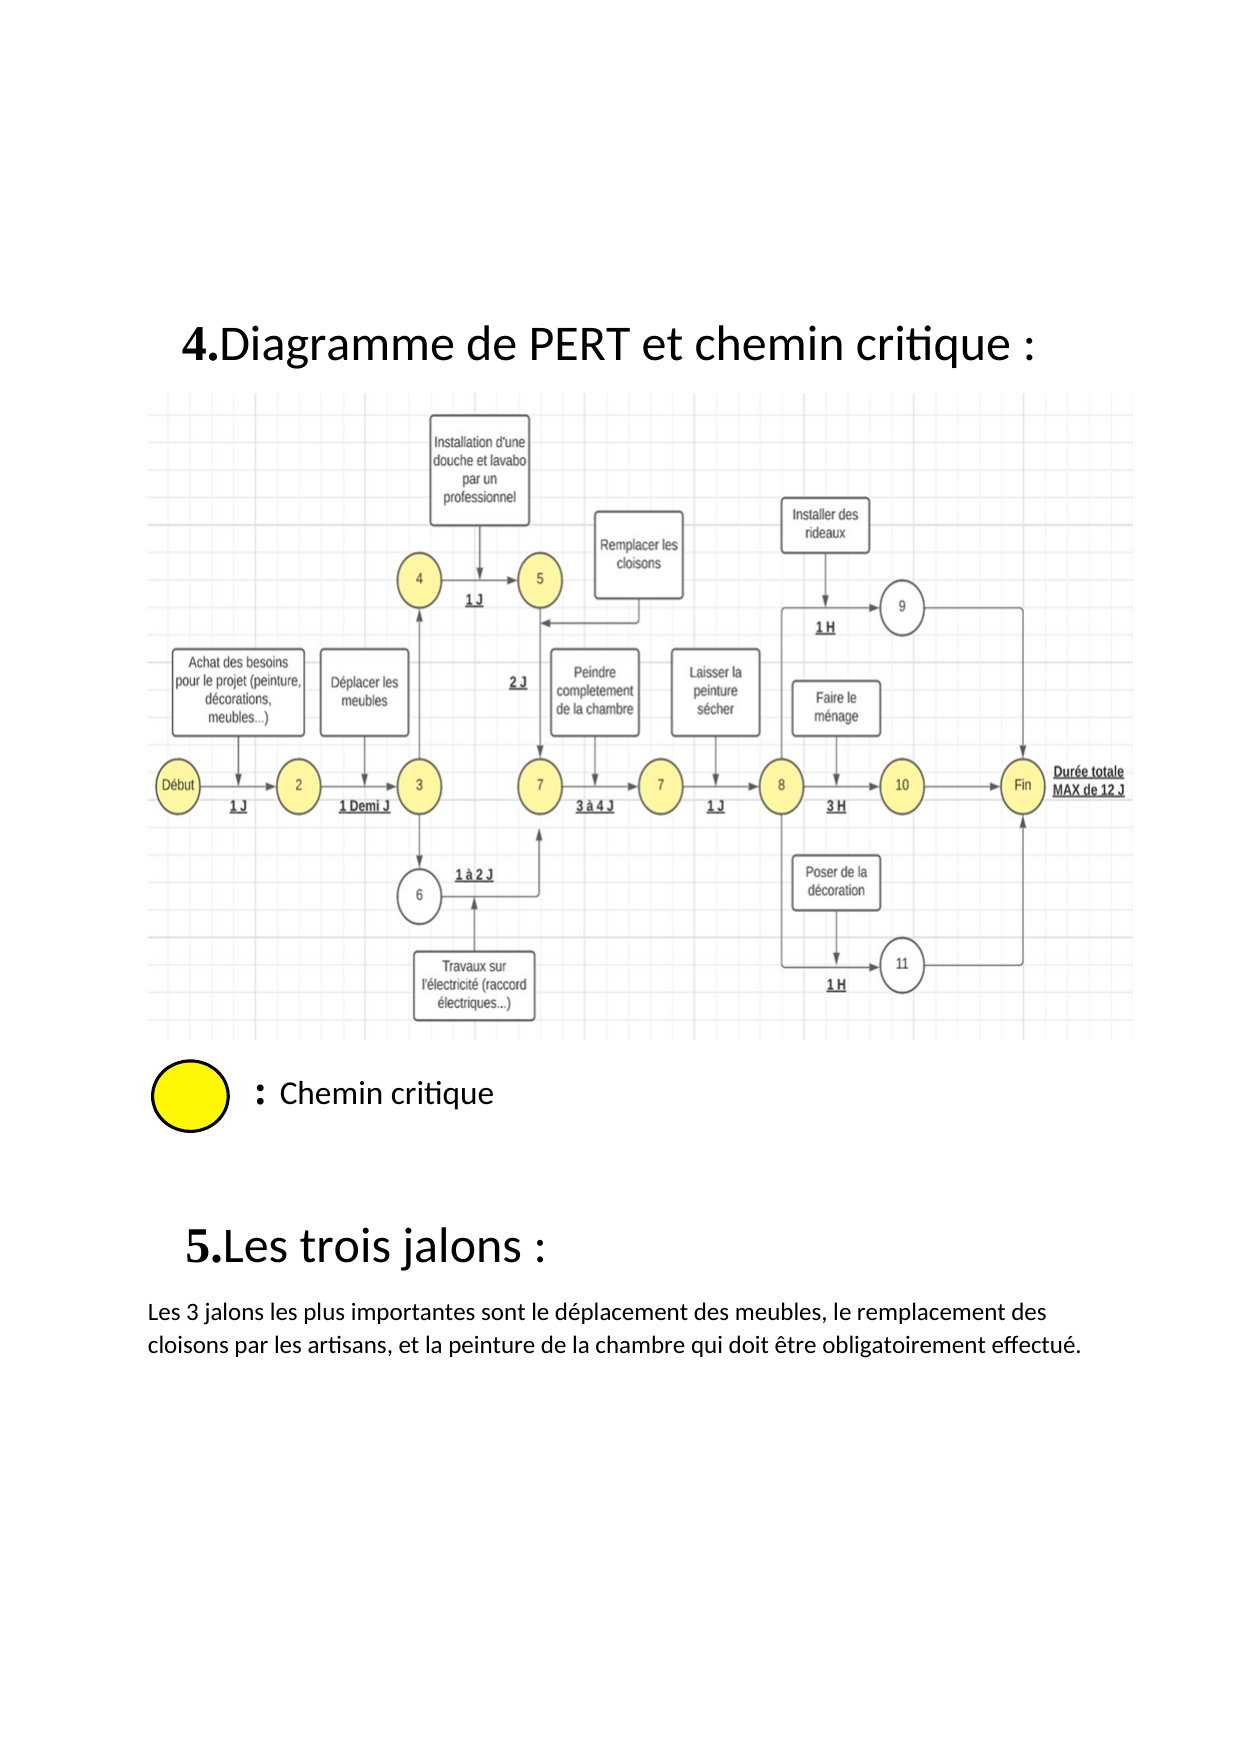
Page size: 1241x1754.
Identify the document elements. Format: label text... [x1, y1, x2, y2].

text Les 3 jalons les plus importantes sont le déplacement des meubles, le remplacement des cloisons par les artisans, et la peinture de la chambre qui doit être obligatoirement effectué. [148, 1296, 1093, 1359]
text : Chemin critique [148, 1058, 1093, 1116]
text 4.Diagramme de PERT et chemin critique : [148, 312, 1093, 373]
text 5.Les trois jalons : [148, 1214, 1093, 1275]
